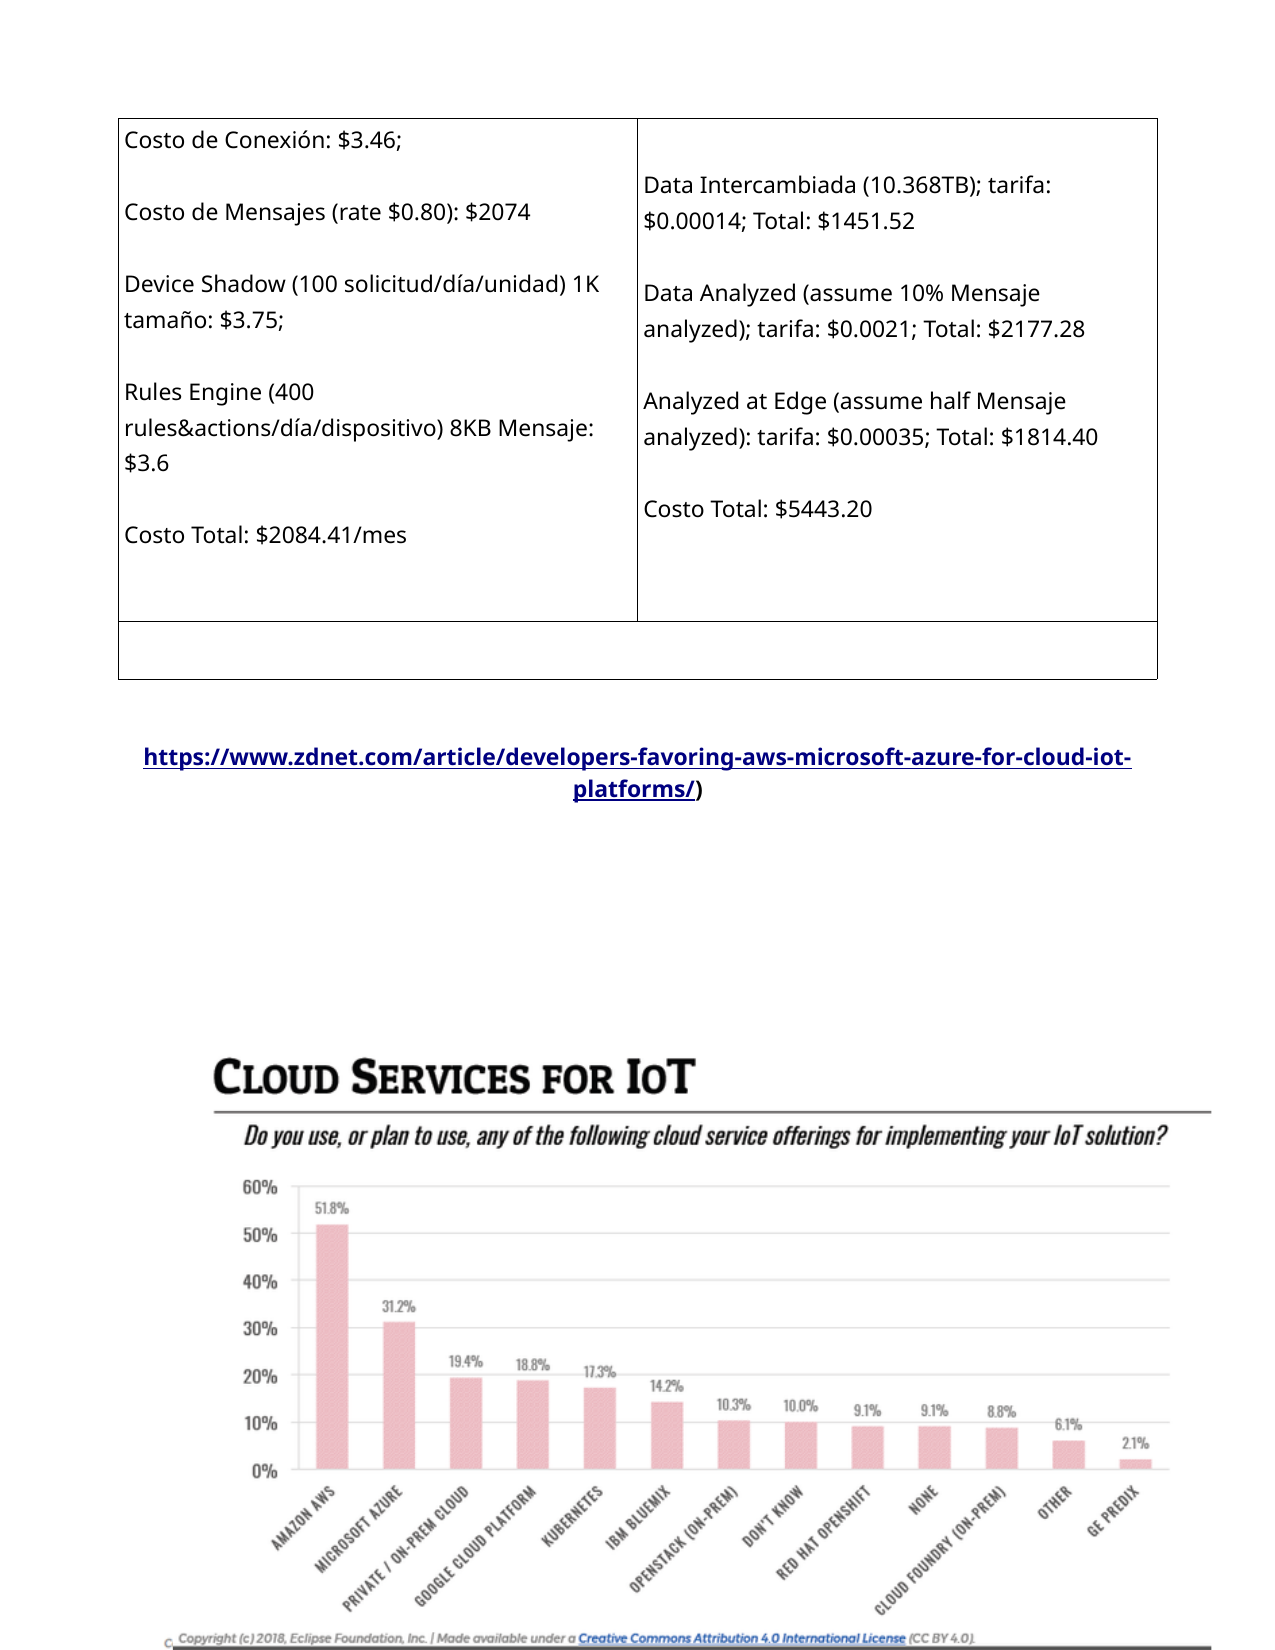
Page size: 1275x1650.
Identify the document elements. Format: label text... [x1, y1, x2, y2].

picture [158, 1041, 1212, 1650]
text https://www.zdnet.com/article/developers-favoring-aws-microsoft-azure-for-cloud-iot-platforms/) [118, 741, 1157, 804]
table_cell Costo de Conexión: $3.46; Costo de Mensajes (rate $0.80): $2074 Device Shadow (100 solicitud/día/unidad) 1K tamaño: $3.75; Rules Engine (400 rules&actions/día/dispositivo) 8KB Mensaje: $3.6 Costo Total: $2084.41/mes [119, 119, 637, 621]
table_cell Data Intercambiada (10.368TB); tarifa: $0.00014; Total: $1451.52 Data Analyzed (assume 10% Mensaje analyzed); tarifa: $0.0021; Total: $2177.28 Analyzed at Edge (assume half Mensaje analyzed): tarifa: $0.00035; Total: $1814.40 Costo Total: $5443.20 [638, 119, 1157, 621]
table_cell [119, 622, 1157, 679]
